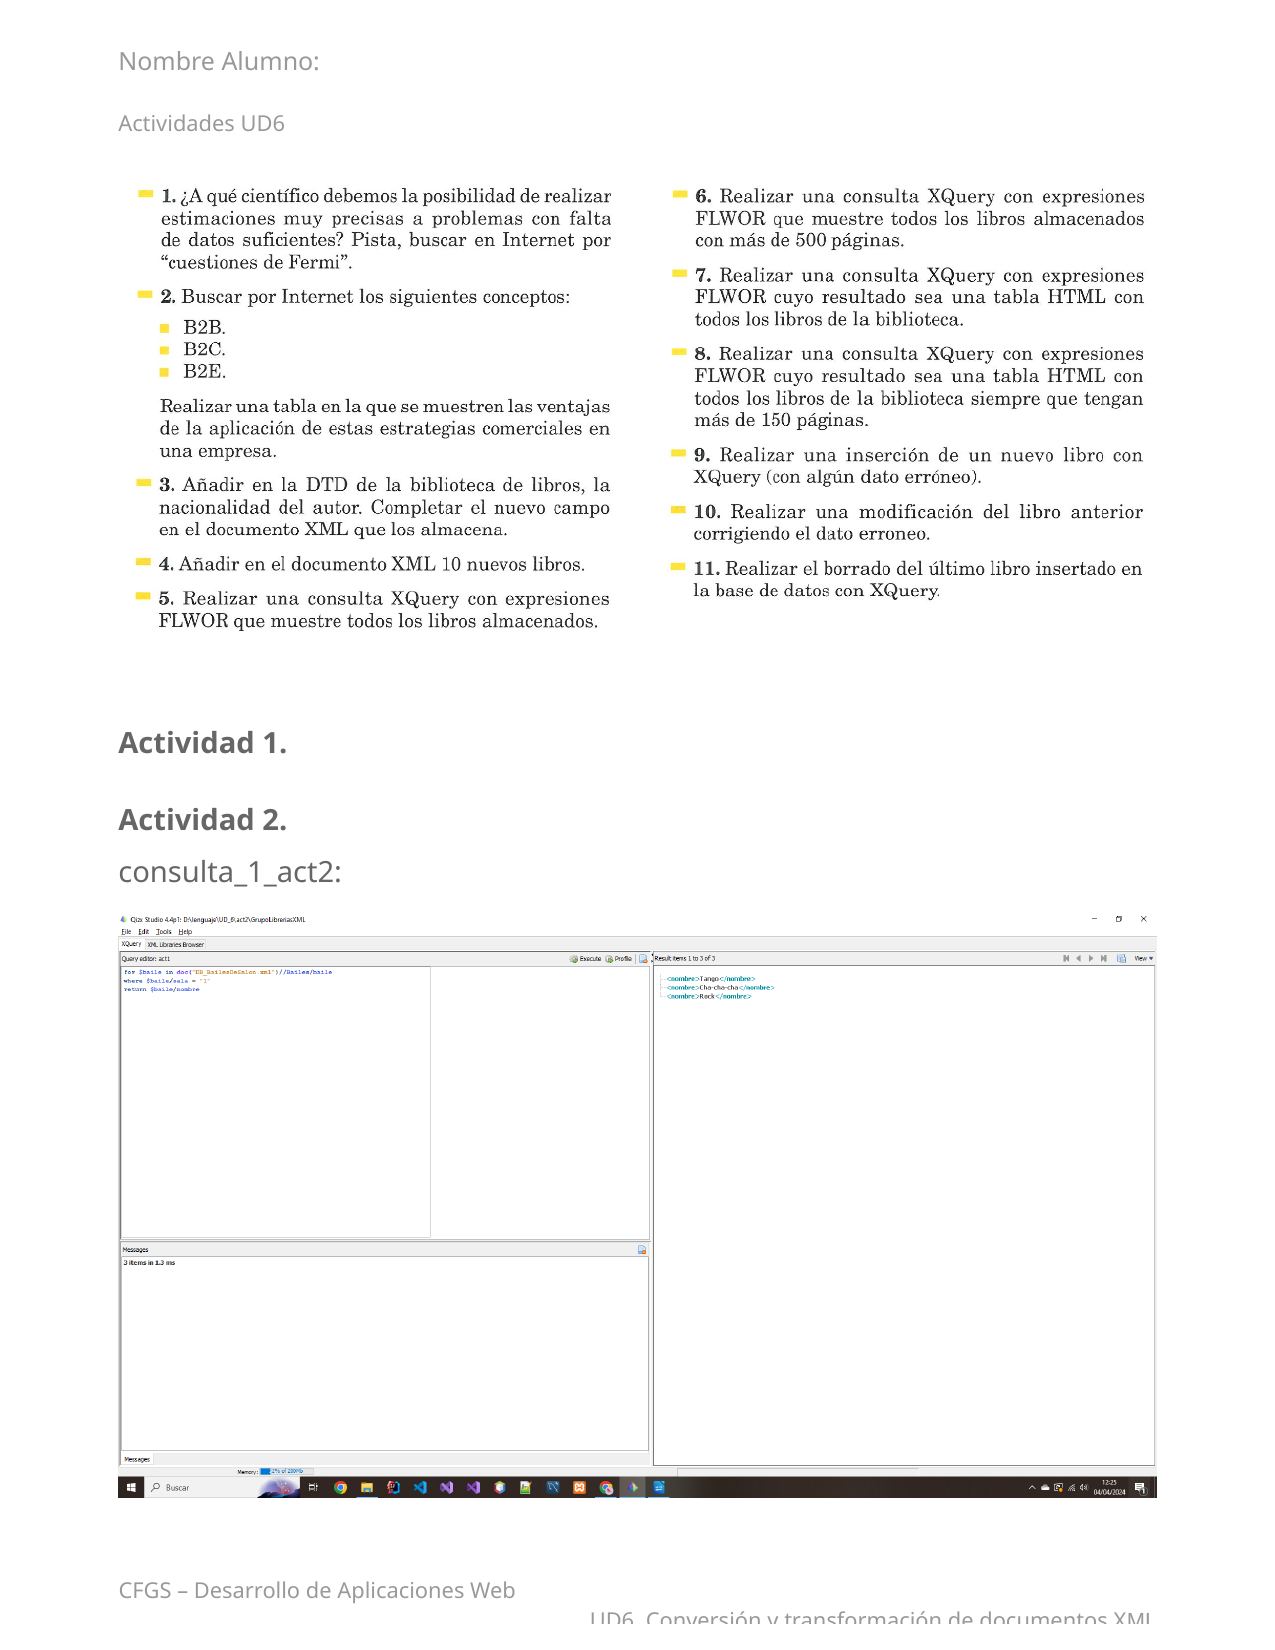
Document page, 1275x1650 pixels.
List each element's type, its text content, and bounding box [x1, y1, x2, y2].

subtitle Actividad 2. [118, 799, 1157, 839]
picture [118, 913, 1157, 1498]
picture [118, 167, 1157, 652]
text consulta_1_act2: [118, 851, 1157, 891]
subtitle Actividad 1. [118, 722, 1157, 762]
